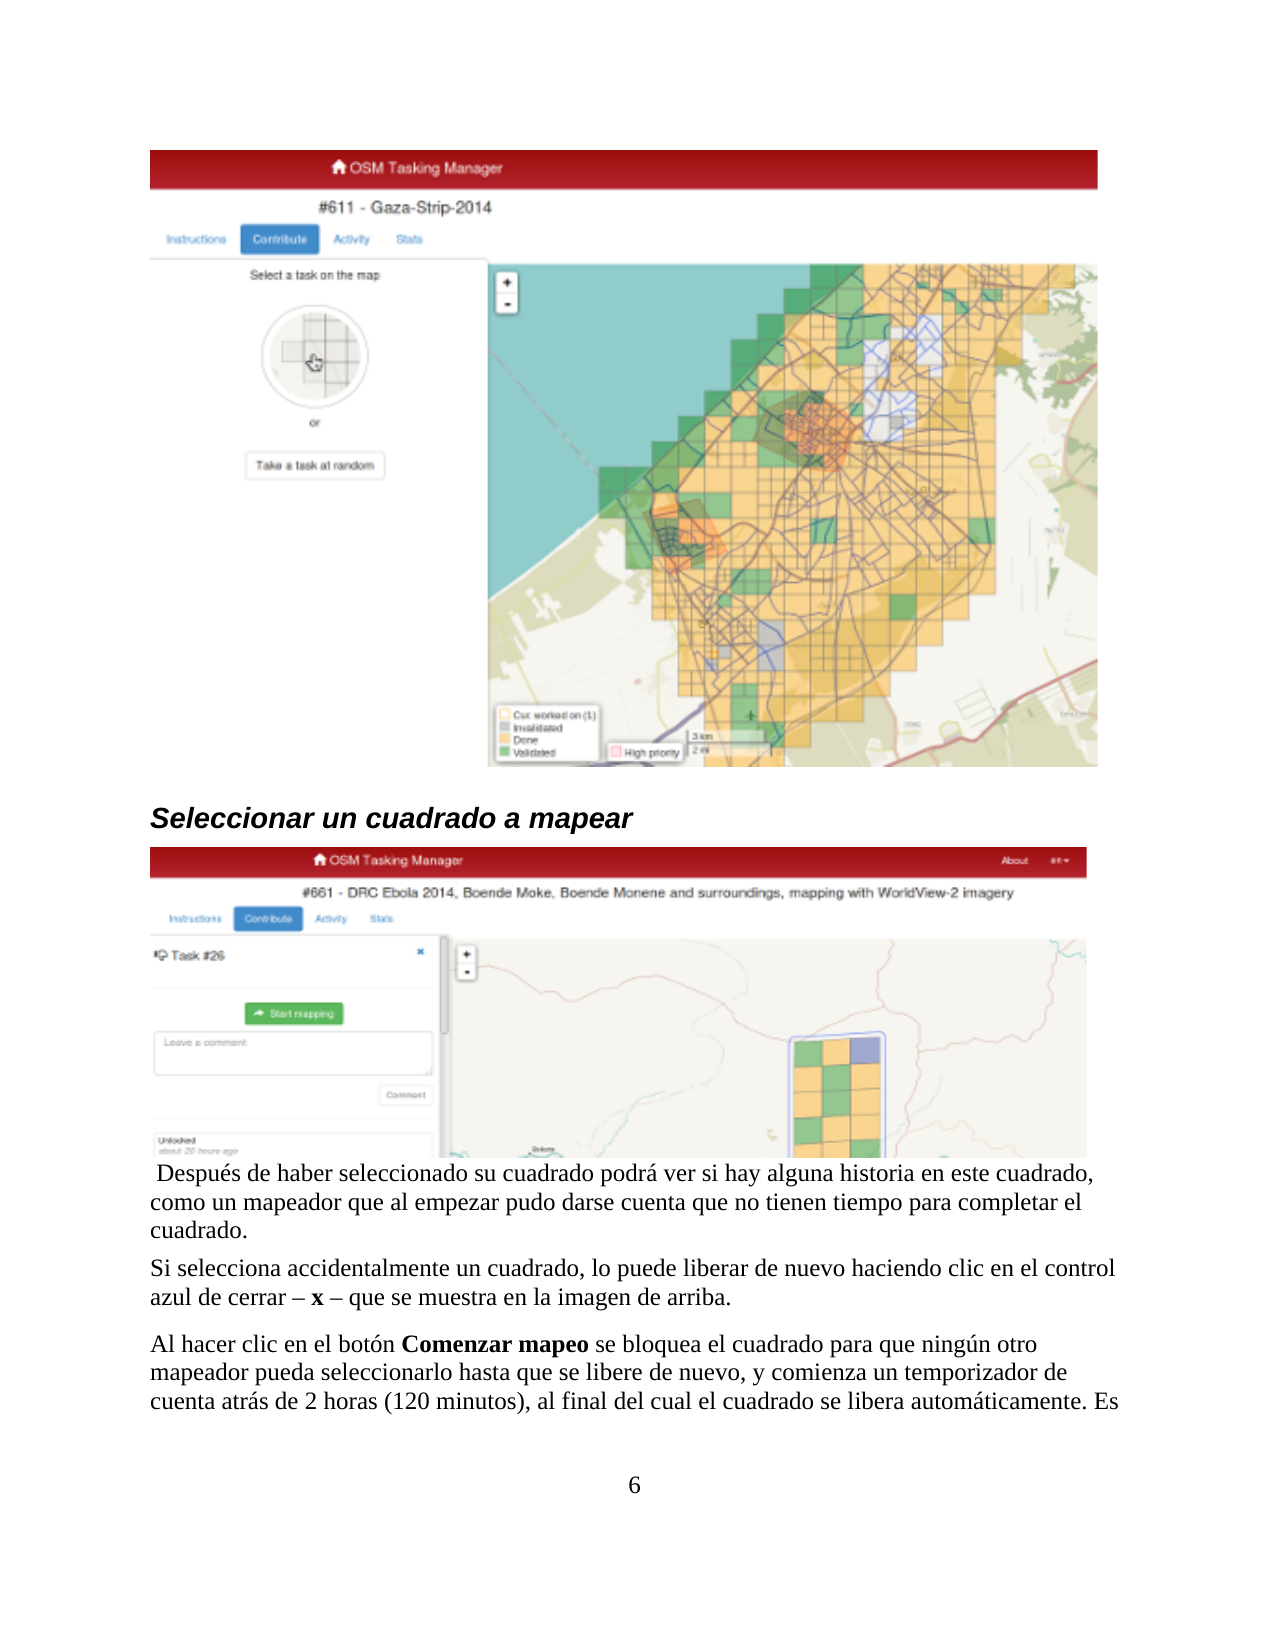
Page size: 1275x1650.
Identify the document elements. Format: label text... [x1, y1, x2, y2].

text Después de haber seleccionado su cuadrado podrá ver si hay alguna historia en este cuadrado, como un mapeador que al empezar pudo darse cuenta que no tienen tiempo para completar el cuadrado. [150, 847, 1125, 1244]
subtitle Seleccionar un cuadrado a mapear [150, 801, 1125, 834]
picture [150, 150, 1098, 767]
text Si selecciona accidentalmente un cuadrado, lo puede liberar de nuevo haciendo clic en el control azul de cerrar – x – que se muestra en la imagen de arriba. [150, 1253, 1125, 1311]
text Al hacer clic en el botón Comenzar mapeo se bloquea el cuadrado para que ningún otro mapeador pueda seleccionarlo hasta que se libere de nuevo, y comienza un temporizador de cuenta atrás de 2 horas (120 minutos), al final del cual el cuadrado se libera automáticamente. Es [150, 1329, 1125, 1415]
picture [150, 847, 1087, 1158]
